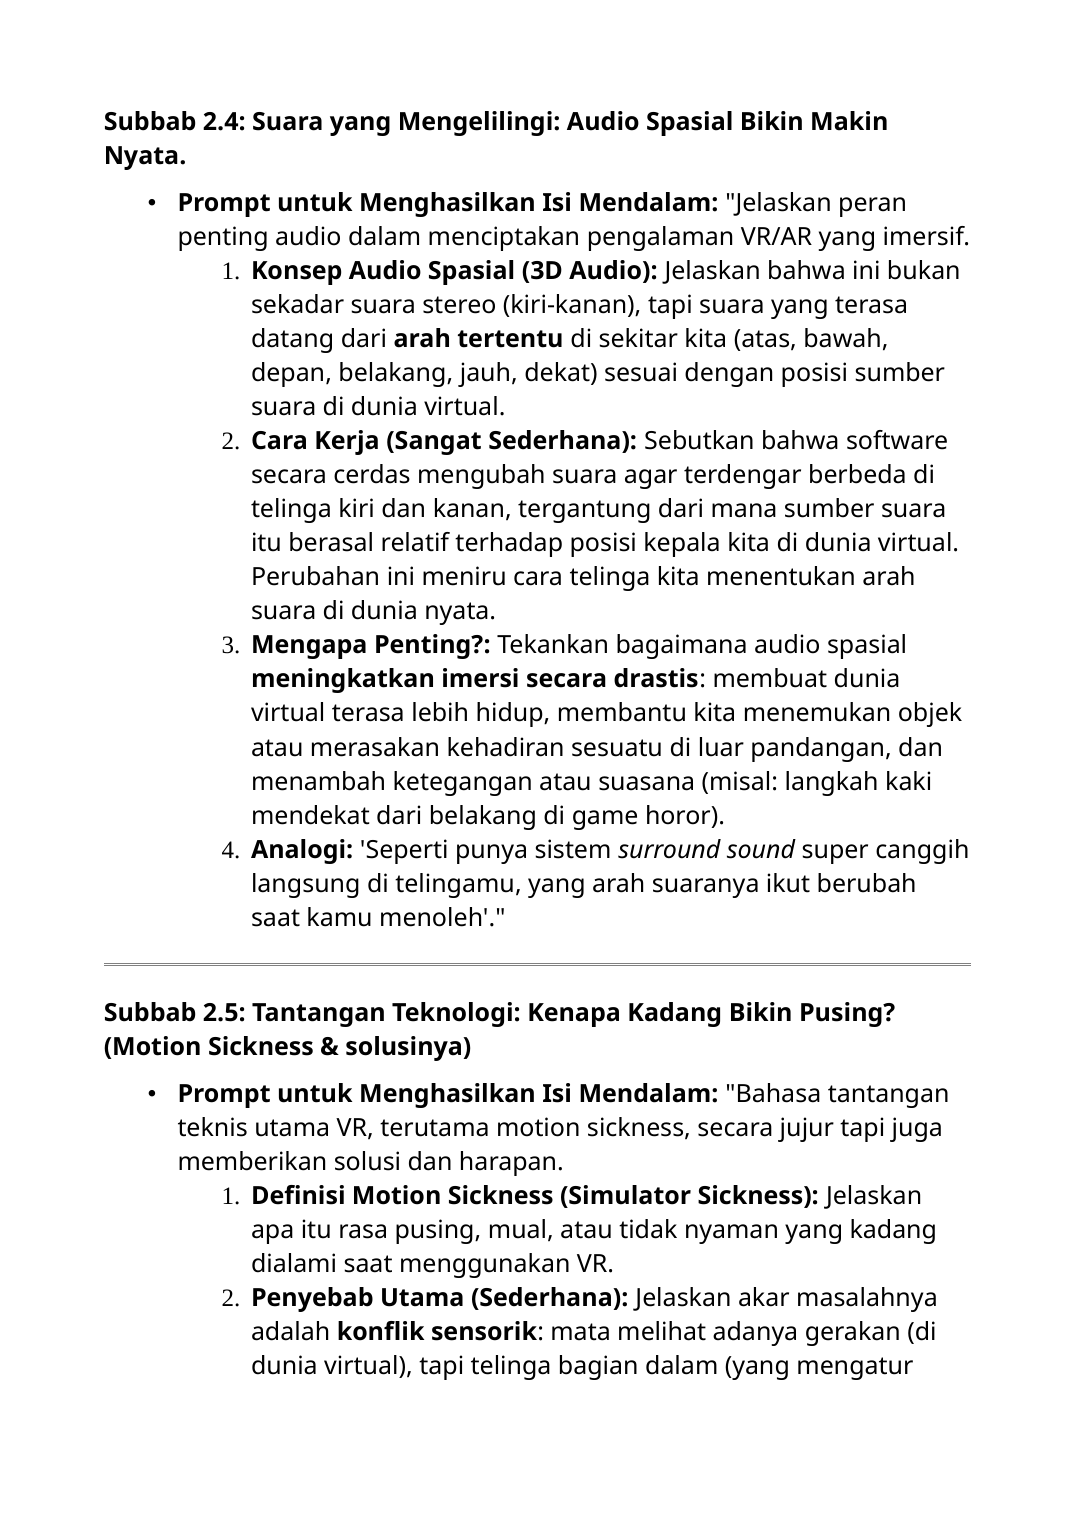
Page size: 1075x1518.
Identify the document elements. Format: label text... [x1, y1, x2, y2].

list Definisi Motion Sickness (Simulator Sickness): Jelaskan apa itu rasa pusing, mual, atau tidak nyaman yang kadang dialami saat menggunakan VR. [221, 1178, 971, 1280]
list Penyebab Utama (Sederhana): Jelaskan akar masalahnya adalah konflik sensorik: mata melihat adanya gerakan (di dunia virtual), tapi telinga bagian dalam (yang mengatur [221, 1280, 971, 1382]
text Subbab 2.4: Suara yang Mengelilingi: Audio Spasial Bikin Makin Nyata. [103, 103, 971, 172]
list Mengapa Penting?: Tekankan bagaimana audio spasial meningkatkan imersi secara drastis: membuat dunia virtual terasa lebih hidup, membantu kita menemukan objek atau merasakan kehadiran sesuatu di luar pandangan, dan menambah ketegangan atau suasana (misal: langkah kaki mendekat dari belakang di game horor). [221, 627, 971, 831]
text Subbab 2.5: Tantangan Teknologi: Kenapa Kadang Bikin Pusing? (Motion Sickness & solusinya) [103, 995, 971, 1063]
list Prompt untuk Menghasilkan Isi Mendalam: "Jelaskan peran penting audio dalam menciptakan pengalaman VR/AR yang imersif. [148, 184, 971, 252]
list Analogi: 'Seperti punya sistem surround sound super canggih langsung di telingamu, yang arah suaranya ikut berubah saat kamu menoleh'." [221, 831, 971, 933]
list Cara Kerja (Sangat Sederhana): Sebutkan bahwa software secara cerdas mengubah suara agar terdengar berbeda di telinga kiri dan kanan, tergantung dari mana sumber suara itu berasal relatif terhadap posisi kepala kita di dunia virtual. Perubahan ini meniru cara telinga kita menentukan arah suara di dunia nyata. [221, 423, 971, 627]
list Prompt untuk Menghasilkan Isi Mendalam: "Bahasa tantangan teknis utama VR, terutama motion sickness, secara jujur tapi juga memberikan solusi dan harapan. [148, 1076, 971, 1178]
list Konsep Audio Spasial (3D Audio): Jelaskan bahwa ini bukan sekadar suara stereo (kiri-kanan), tapi suara yang terasa datang dari arah tertentu di sekitar kita (atas, bawah, depan, belakang, jauh, dekat) sesuai dengan posisi sumber suara di dunia virtual. [221, 252, 971, 423]
